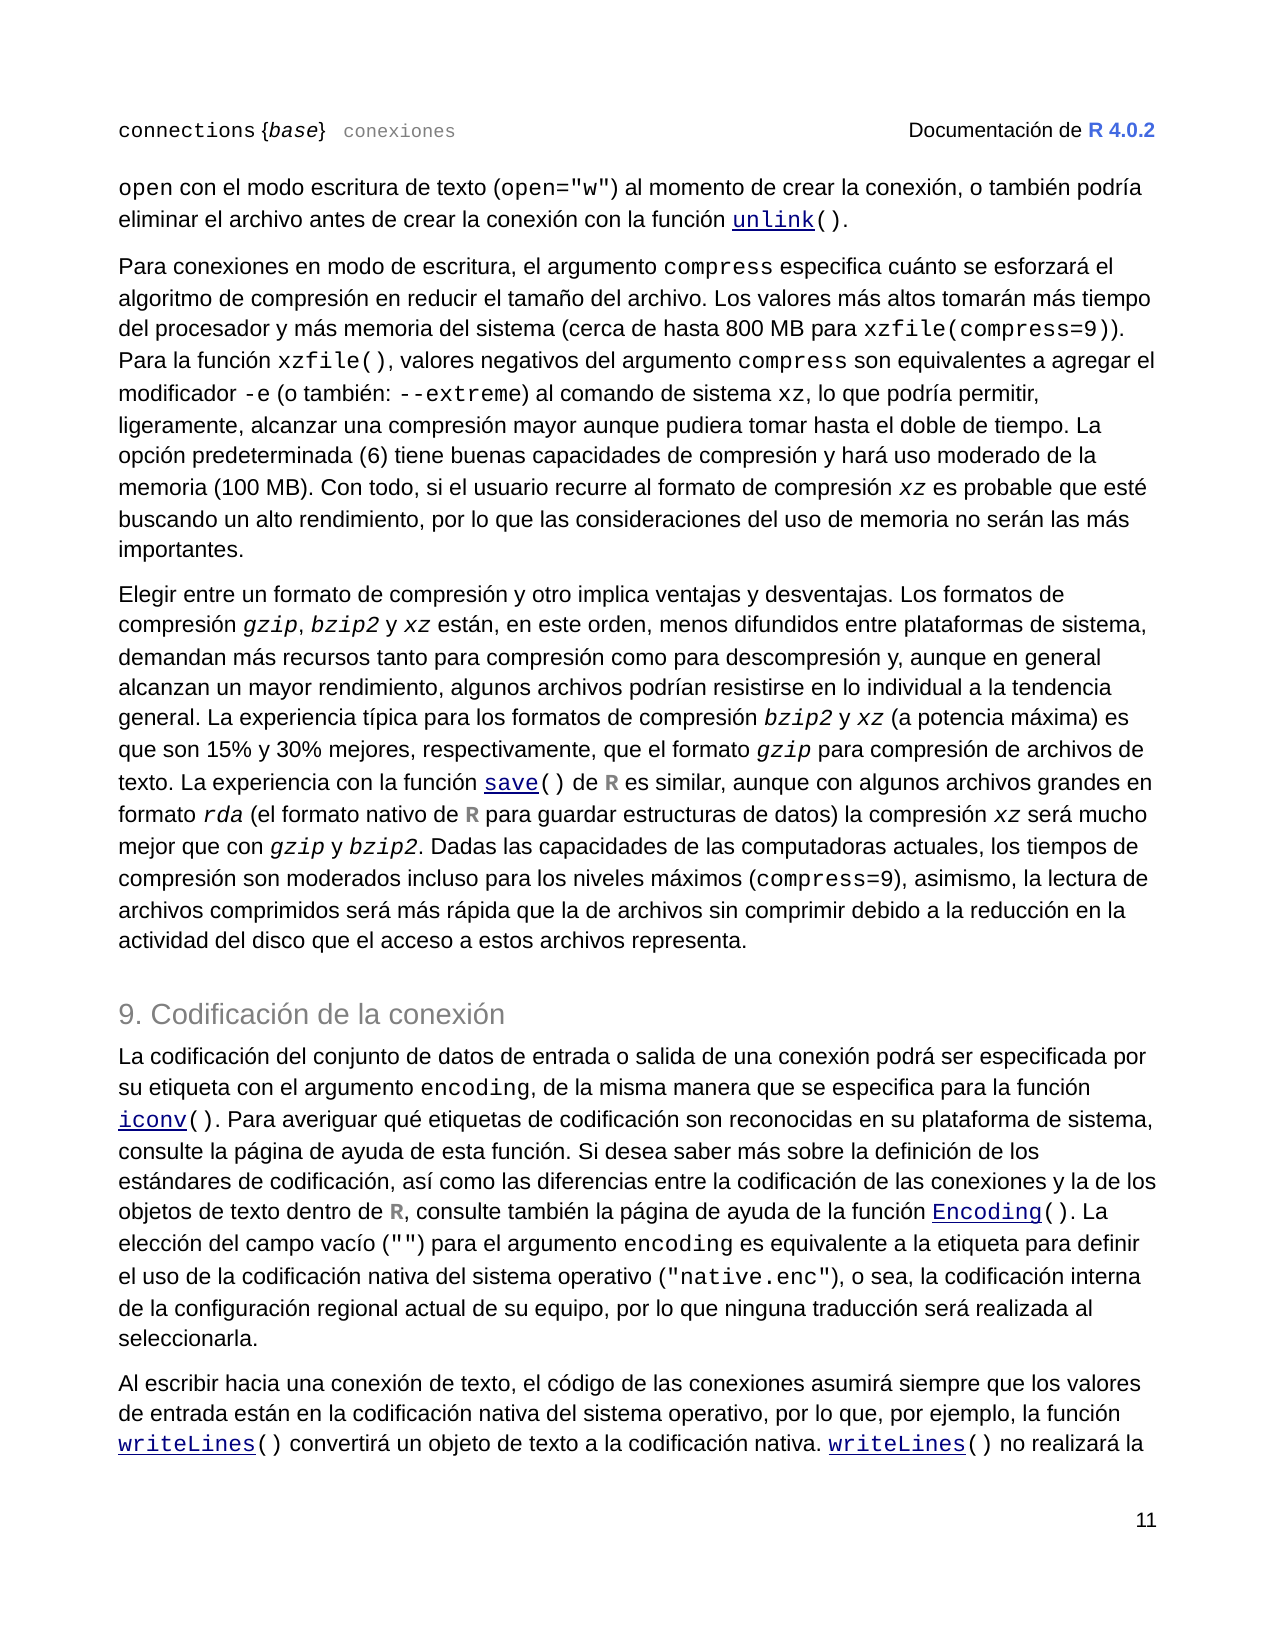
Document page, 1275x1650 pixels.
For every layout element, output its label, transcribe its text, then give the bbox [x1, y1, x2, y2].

subtitle 9. Codificación de la conexión [118, 997, 1157, 1031]
text Al escribir hacia una conexión de texto, el código de las conexiones asumirá siempre que los valores de entrada están en la codificación nativa del sistema operativo, por lo que, por ejemplo, la función writeLines() convertirá un objeto de texto a la codificación nativa. writeLines() no realizará la [118, 1370, 1157, 1458]
text La codificación del conjunto de datos de entrada o salida de una conexión podrá ser especificada por su etiqueta con el argumento encoding, de la misma manera que se especifica para la función iconv(). Para averiguar qué etiquetas de codificación son reconocidas en su plataforma de sistema, consulte la página de ayuda de esta función. Si desea saber más sobre la definición de los estándares de codificación, así como las diferencias entre la codificación de las conexiones y la de los objetos de texto dentro de R, consulte también la página de ayuda de la función Encoding(). La elección del campo vacío ("") para el argumento encoding es equivalente a la etiqueta para definir el uso de la codificación nativa del sistema operativo ("native.enc"), o sea, la codificación interna de la configuración regional actual de su equipo, por lo que ninguna traducción será realizada al seleccionarla. [118, 1043, 1157, 1351]
text Para conexiones en modo de escritura, el argumento compress especifica cuánto se esforzará el algoritmo de compresión en reducir el tamaño del archivo. Los valores más altos tomarán más tiempo del procesador y más memoria del sistema (cerca de hasta 800 MB para xzfile(compress=9)). Para la función xzfile(), valores negativos del argumento compress son equivalentes a agregar el modificador -e (o también: --extreme) al comando de sistema xz, lo que podría permitir, ligeramente, alcanzar una compresión mayor aunque pudiera tomar hasta el doble de tiempo. La opción predeterminada (6) tiene buenas capacidades de compresión y hará uso moderado de la memoria (100 MB). Con todo, si el usuario recurre al formato de compresión xz es probable que esté buscando un alto rendimiento, por lo que las consideraciones del uso de memoria no serán las más importantes. [118, 253, 1157, 563]
text Elegir entre un formato de compresión y otro implica ventajas y desventajas. Los formatos de compresión gzip, bzip2 y xz están, en este orden, menos difundidos entre plataformas de sistema, demandan más recursos tanto para compresión como para descompresión y, aunque en general alcanzan un mayor rendimiento, algunos archivos podrían resistirse en lo individual a la tendencia general. La experiencia típica para los formatos de compresión bzip2 y xz (a potencia máxima) es que son 15% y 30% mejores, respectivamente, que el formato gzip para compresión de archivos de texto. La experiencia con la función save() de R es similar, aunque con algunos archivos grandes en formato rda (el formato nativo de R para guardar estructuras de datos) la compresión xz será mucho mejor que con gzip y bzip2. Dadas las capacidades de las computadoras actuales, los tiempos de compresión son moderados incluso para los niveles máximos (compress=9), asimismo, la lectura de archivos comprimidos será más rápida que la de archivos sin comprimir debido a la reducción en la actividad del disco que el acceso a estos archivos representa. [118, 581, 1157, 954]
text open con el modo escritura de texto (open="w") al momento de crear la conexión, o también podría eliminar el archivo antes de crear la conexión con la función unlink(). [118, 173, 1157, 234]
